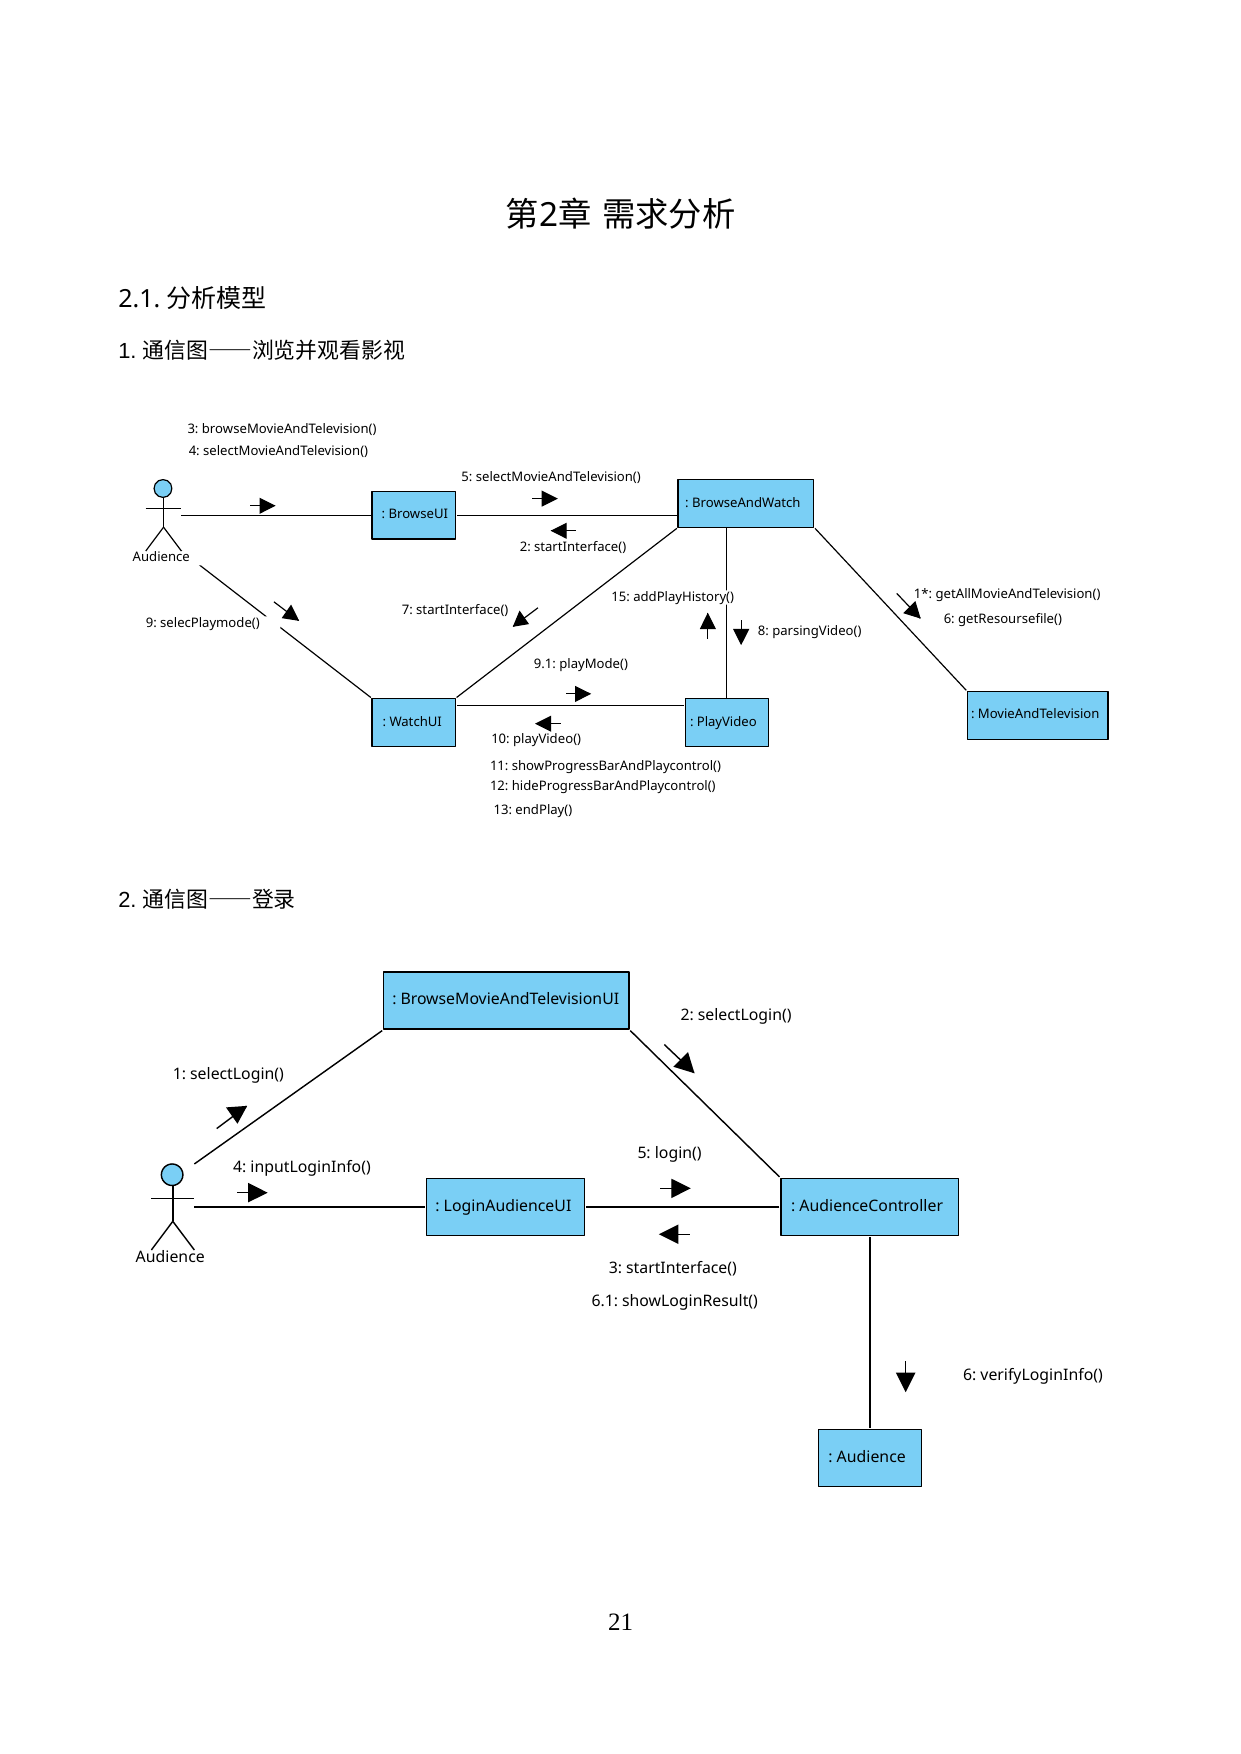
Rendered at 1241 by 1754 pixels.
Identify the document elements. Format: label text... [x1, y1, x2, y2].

subtitle 分析模型 [118, 278, 1123, 314]
subtitle 通信图——浏览并观看影视 [118, 333, 1123, 365]
subtitle 需求分析 [118, 188, 1123, 236]
subtitle 通信图——登录 [118, 882, 1123, 914]
